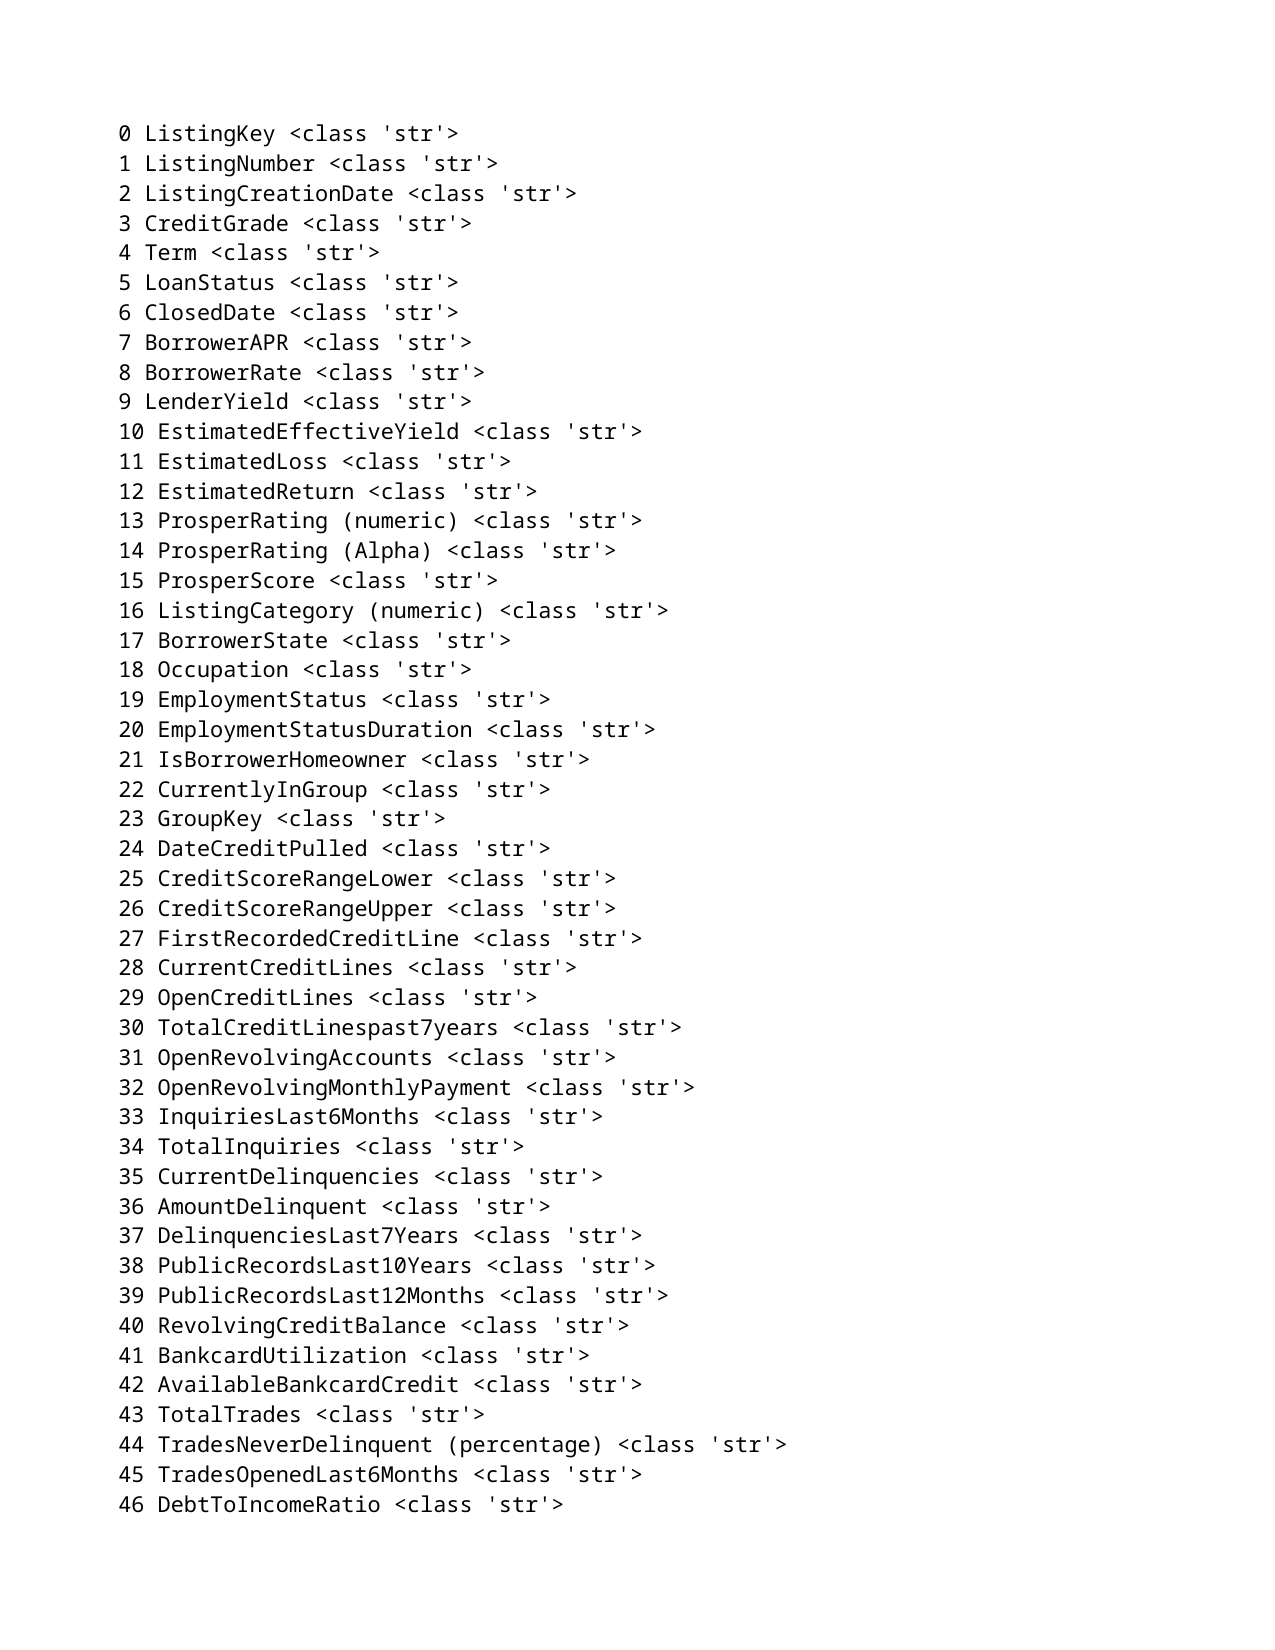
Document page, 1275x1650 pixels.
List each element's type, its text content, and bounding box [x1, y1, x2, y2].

text 38 PublicRecordsLast10Years <class 'str'> [118, 1250, 1157, 1280]
text 18 Occupation <class 'str'> [118, 654, 1157, 684]
text 20 EmploymentStatusDuration <class 'str'> [118, 714, 1157, 744]
text 46 DebtToIncomeRatio <class 'str'> [118, 1488, 1157, 1518]
text 22 CurrentlyInGroup <class 'str'> [118, 773, 1157, 803]
text 21 IsBorrowerHomeowner <class 'str'> [118, 744, 1157, 773]
text 23 GroupKey <class 'str'> [118, 803, 1157, 833]
text 27 FirstRecordedCreditLine <class 'str'> [118, 922, 1157, 952]
text 28 CurrentCreditLines <class 'str'> [118, 952, 1157, 982]
text 19 EmploymentStatus <class 'str'> [118, 684, 1157, 714]
text 8 BorrowerRate <class 'str'> [118, 356, 1157, 386]
text 39 PublicRecordsLast12Months <class 'str'> [118, 1280, 1157, 1310]
text 11 EstimatedLoss <class 'str'> [118, 446, 1157, 476]
text 26 CreditScoreRangeUpper <class 'str'> [118, 893, 1157, 922]
text 9 LenderYield <class 'str'> [118, 386, 1157, 416]
text 42 AvailableBankcardCredit <class 'str'> [118, 1369, 1157, 1399]
text 0 ListingKey <class 'str'> [118, 118, 1157, 148]
text 14 ProsperRating (Alpha) <class 'str'> [118, 535, 1157, 565]
text 25 CreditScoreRangeLower <class 'str'> [118, 863, 1157, 893]
text 45 TradesOpenedLast6Months <class 'str'> [118, 1459, 1157, 1488]
text 34 TotalInquiries <class 'str'> [118, 1131, 1157, 1161]
text 17 BorrowerState <class 'str'> [118, 624, 1157, 654]
text 29 OpenCreditLines <class 'str'> [118, 982, 1157, 1012]
text 33 InquiriesLast6Months <class 'str'> [118, 1101, 1157, 1131]
text 40 RevolvingCreditBalance <class 'str'> [118, 1310, 1157, 1339]
text 37 DelinquenciesLast7Years <class 'str'> [118, 1220, 1157, 1250]
text 6 ClosedDate <class 'str'> [118, 297, 1157, 327]
text 35 CurrentDelinquencies <class 'str'> [118, 1161, 1157, 1191]
text 12 EstimatedReturn <class 'str'> [118, 476, 1157, 505]
text 31 OpenRevolvingAccounts <class 'str'> [118, 1042, 1157, 1071]
text 24 DateCreditPulled <class 'str'> [118, 833, 1157, 863]
text 30 TotalCreditLinespast7years <class 'str'> [118, 1012, 1157, 1042]
text 44 TradesNeverDelinquent (percentage) <class 'str'> [118, 1429, 1157, 1459]
text 2 ListingCreationDate <class 'str'> [118, 178, 1157, 207]
text 4 Term <class 'str'> [118, 237, 1157, 267]
text 41 BankcardUtilization <class 'str'> [118, 1339, 1157, 1369]
text 36 AmountDelinquent <class 'str'> [118, 1191, 1157, 1220]
text 10 EstimatedEffectiveYield <class 'str'> [118, 416, 1157, 446]
text 43 TotalTrades <class 'str'> [118, 1399, 1157, 1429]
text 15 ProsperScore <class 'str'> [118, 565, 1157, 595]
text 3 CreditGrade <class 'str'> [118, 207, 1157, 237]
text 7 BorrowerAPR <class 'str'> [118, 327, 1157, 356]
text 1 ListingNumber <class 'str'> [118, 148, 1157, 178]
text 13 ProsperRating (numeric) <class 'str'> [118, 505, 1157, 535]
text 32 OpenRevolvingMonthlyPayment <class 'str'> [118, 1071, 1157, 1101]
text 16 ListingCategory (numeric) <class 'str'> [118, 595, 1157, 624]
text 5 LoanStatus <class 'str'> [118, 267, 1157, 297]
